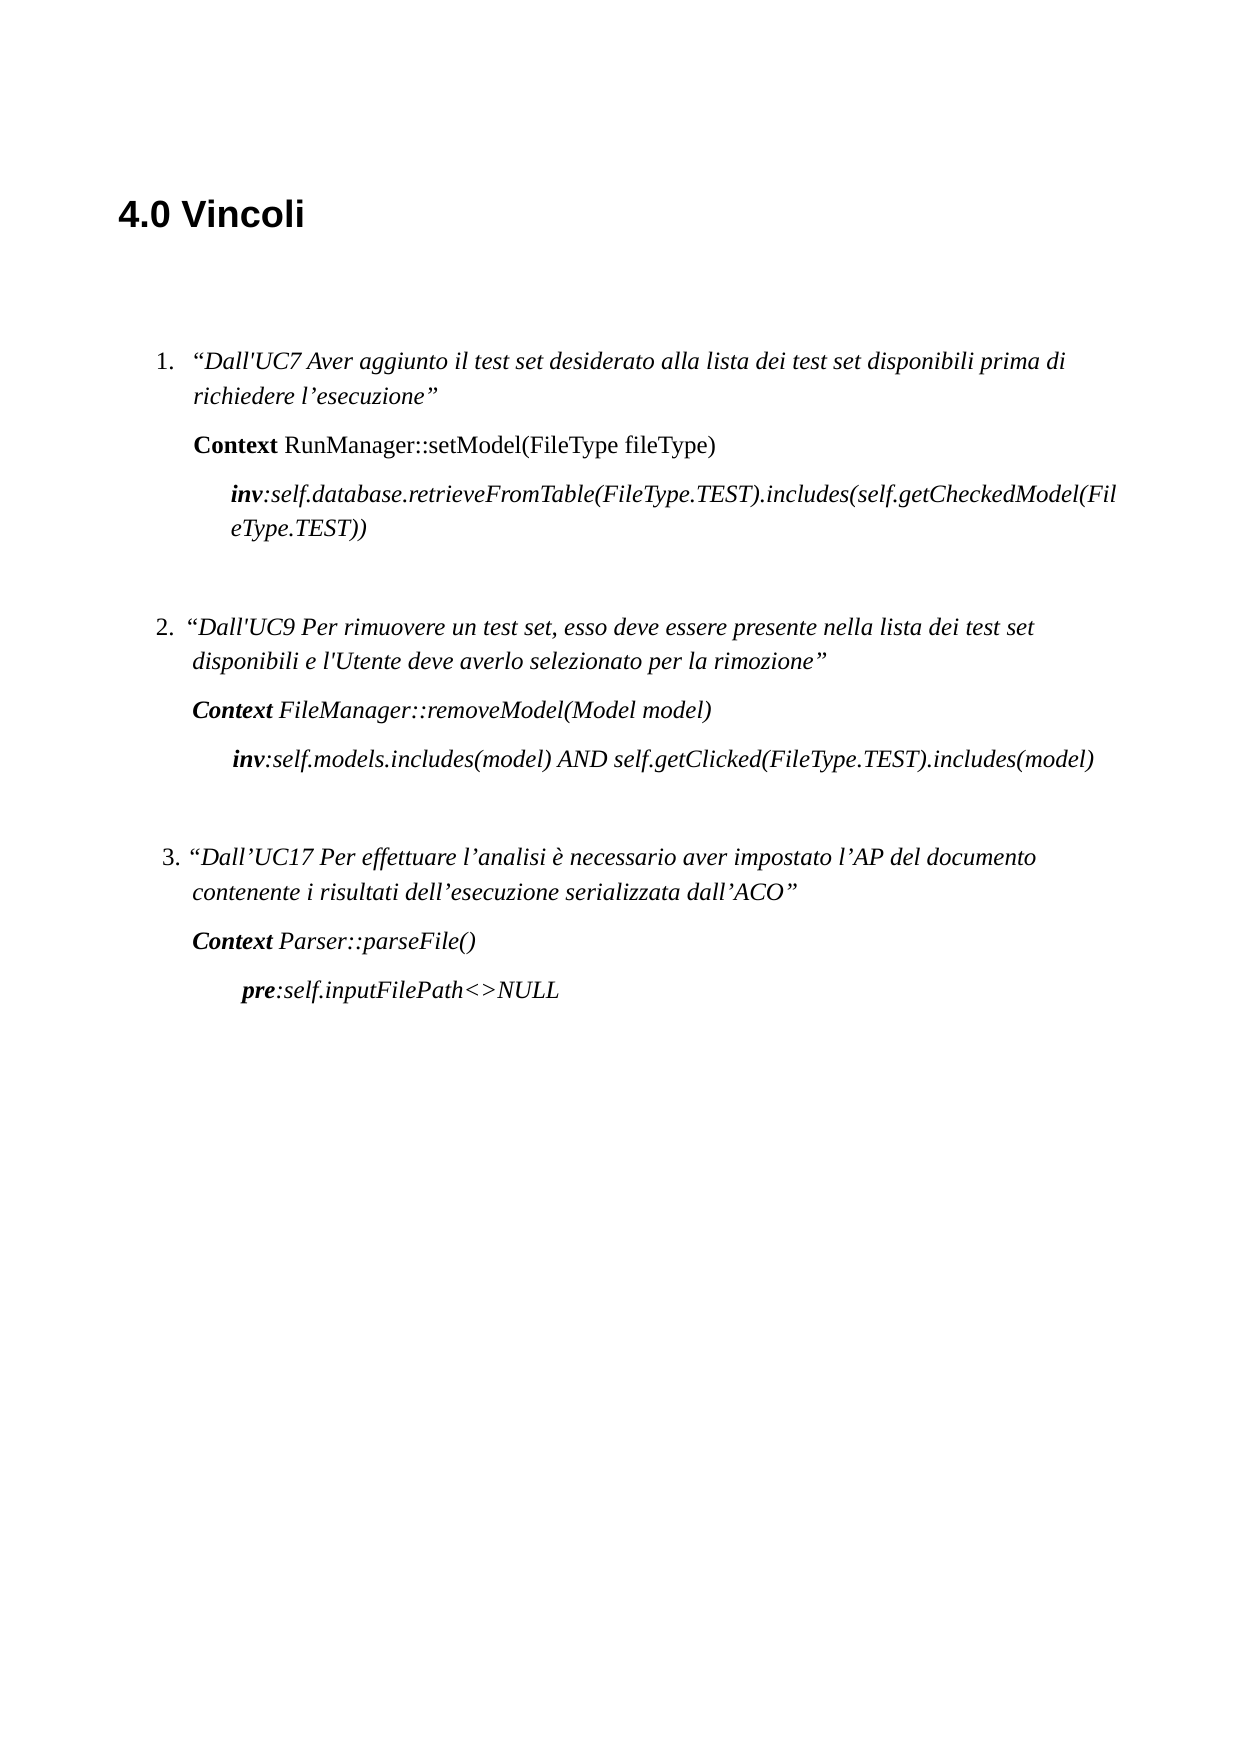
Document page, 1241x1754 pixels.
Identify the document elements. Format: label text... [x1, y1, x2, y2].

list inv:self.database.retrieveFromTable(FileType.TEST).includes(self.getCheckedModel(FileType.TEST)) [193, 479, 1122, 542]
text 2. “Dall'UC9 Per rimuovere un test set, esso deve essere presente nella lista dei test set disponibili e l'Utente deve averlo selezionato per la rimozione” [118, 612, 1122, 675]
list “Dall'UC7 Aver aggiunto il test set desiderato alla lista dei test set disponibili prima di richiedere l’esecuzione” [156, 346, 1122, 410]
text pre:self.inputFilePath<>NULL [118, 975, 1122, 1004]
text 3. “Dall’UC17 Per effettuare l’analisi è necessario aver impostato l’AP del documento contenente i risultati dell’esecuzione serializzata dall’ACO” [118, 842, 1122, 906]
list Context RunManager::setModel(FileType fileType) [156, 430, 1122, 459]
text Context FileManager::removeModel(Model model) [118, 695, 1122, 724]
text inv:self.models.includes(model) AND self.getClicked(FileType.TEST).includes(model) [195, 744, 1122, 773]
subtitle 4.0 Vincoli [118, 192, 1122, 236]
text Context Parser::parseFile() [118, 926, 1122, 955]
